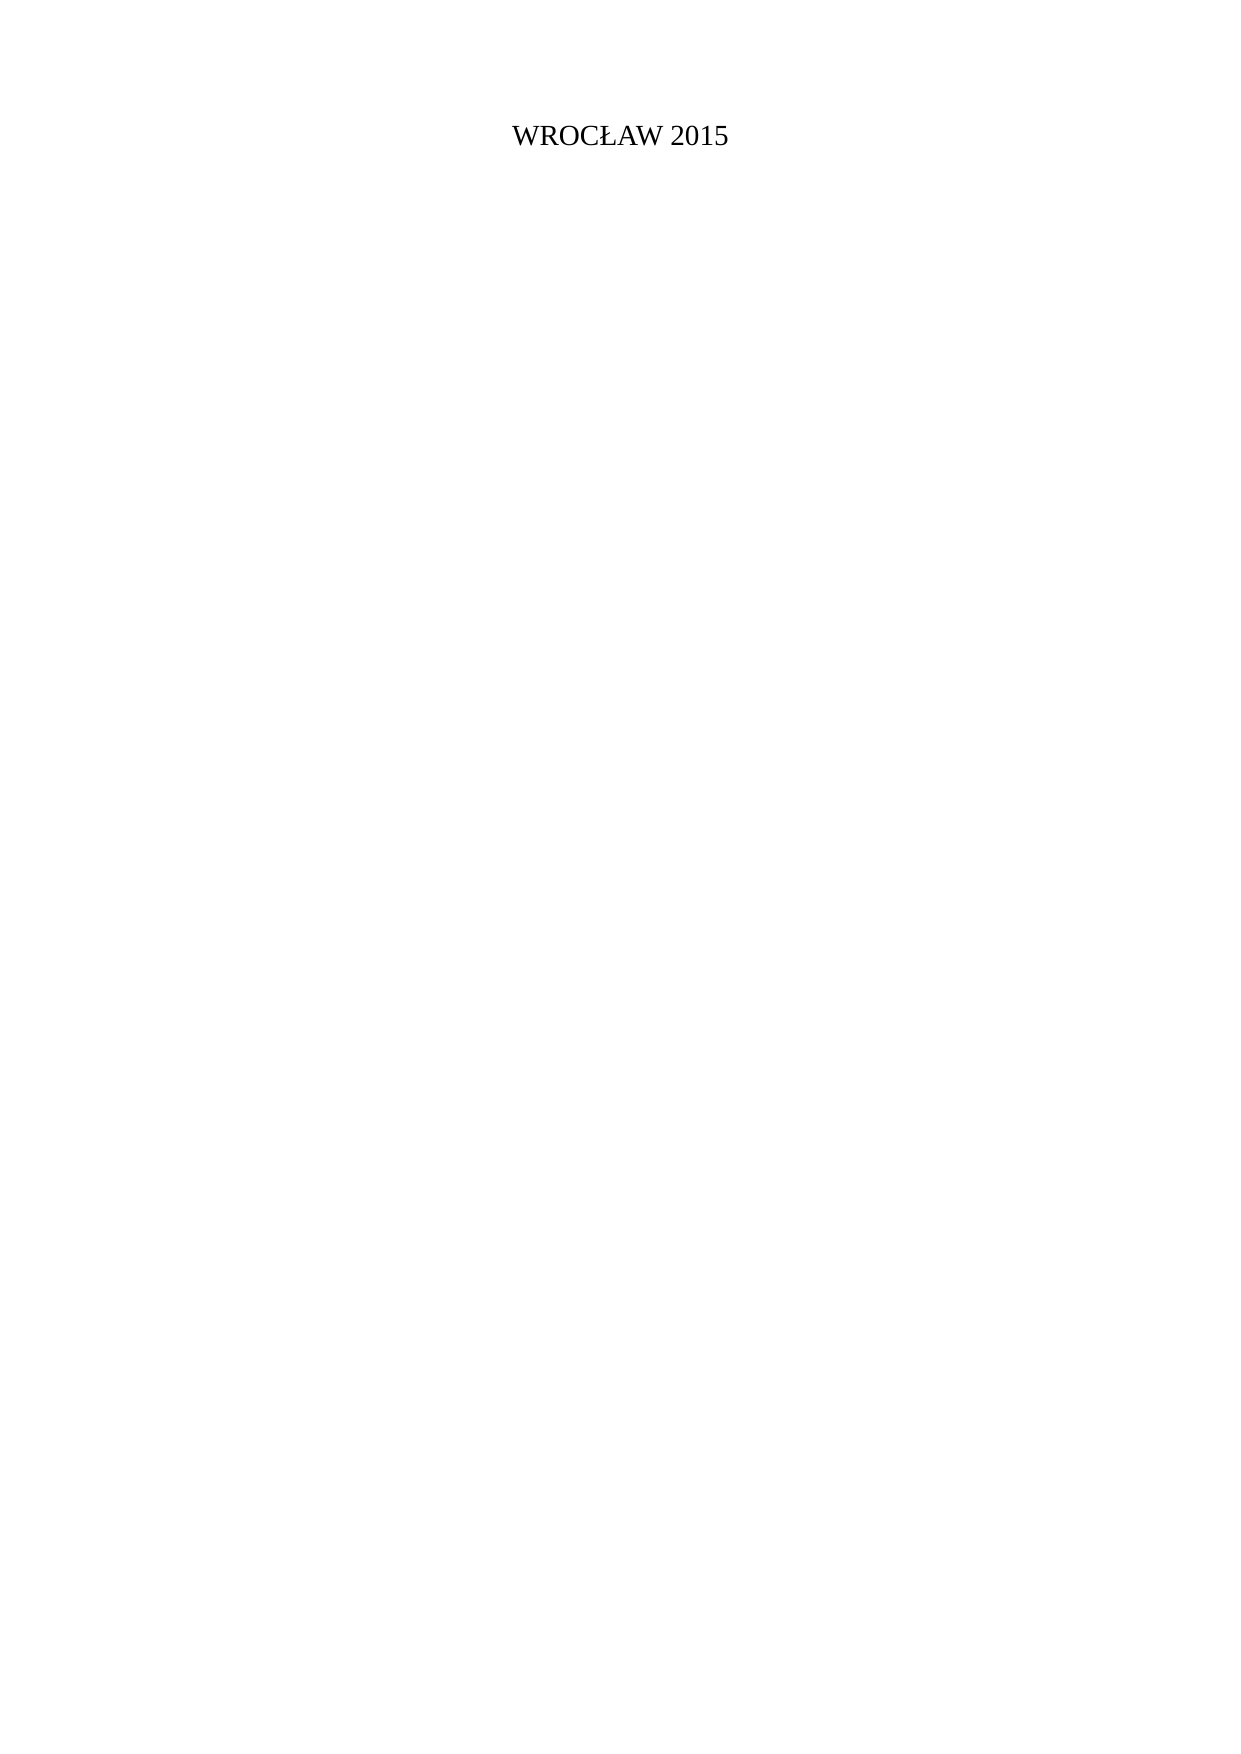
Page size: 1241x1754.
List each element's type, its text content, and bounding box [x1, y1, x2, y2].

subtitle WROCŁAW 2015 [118, 118, 1122, 152]
